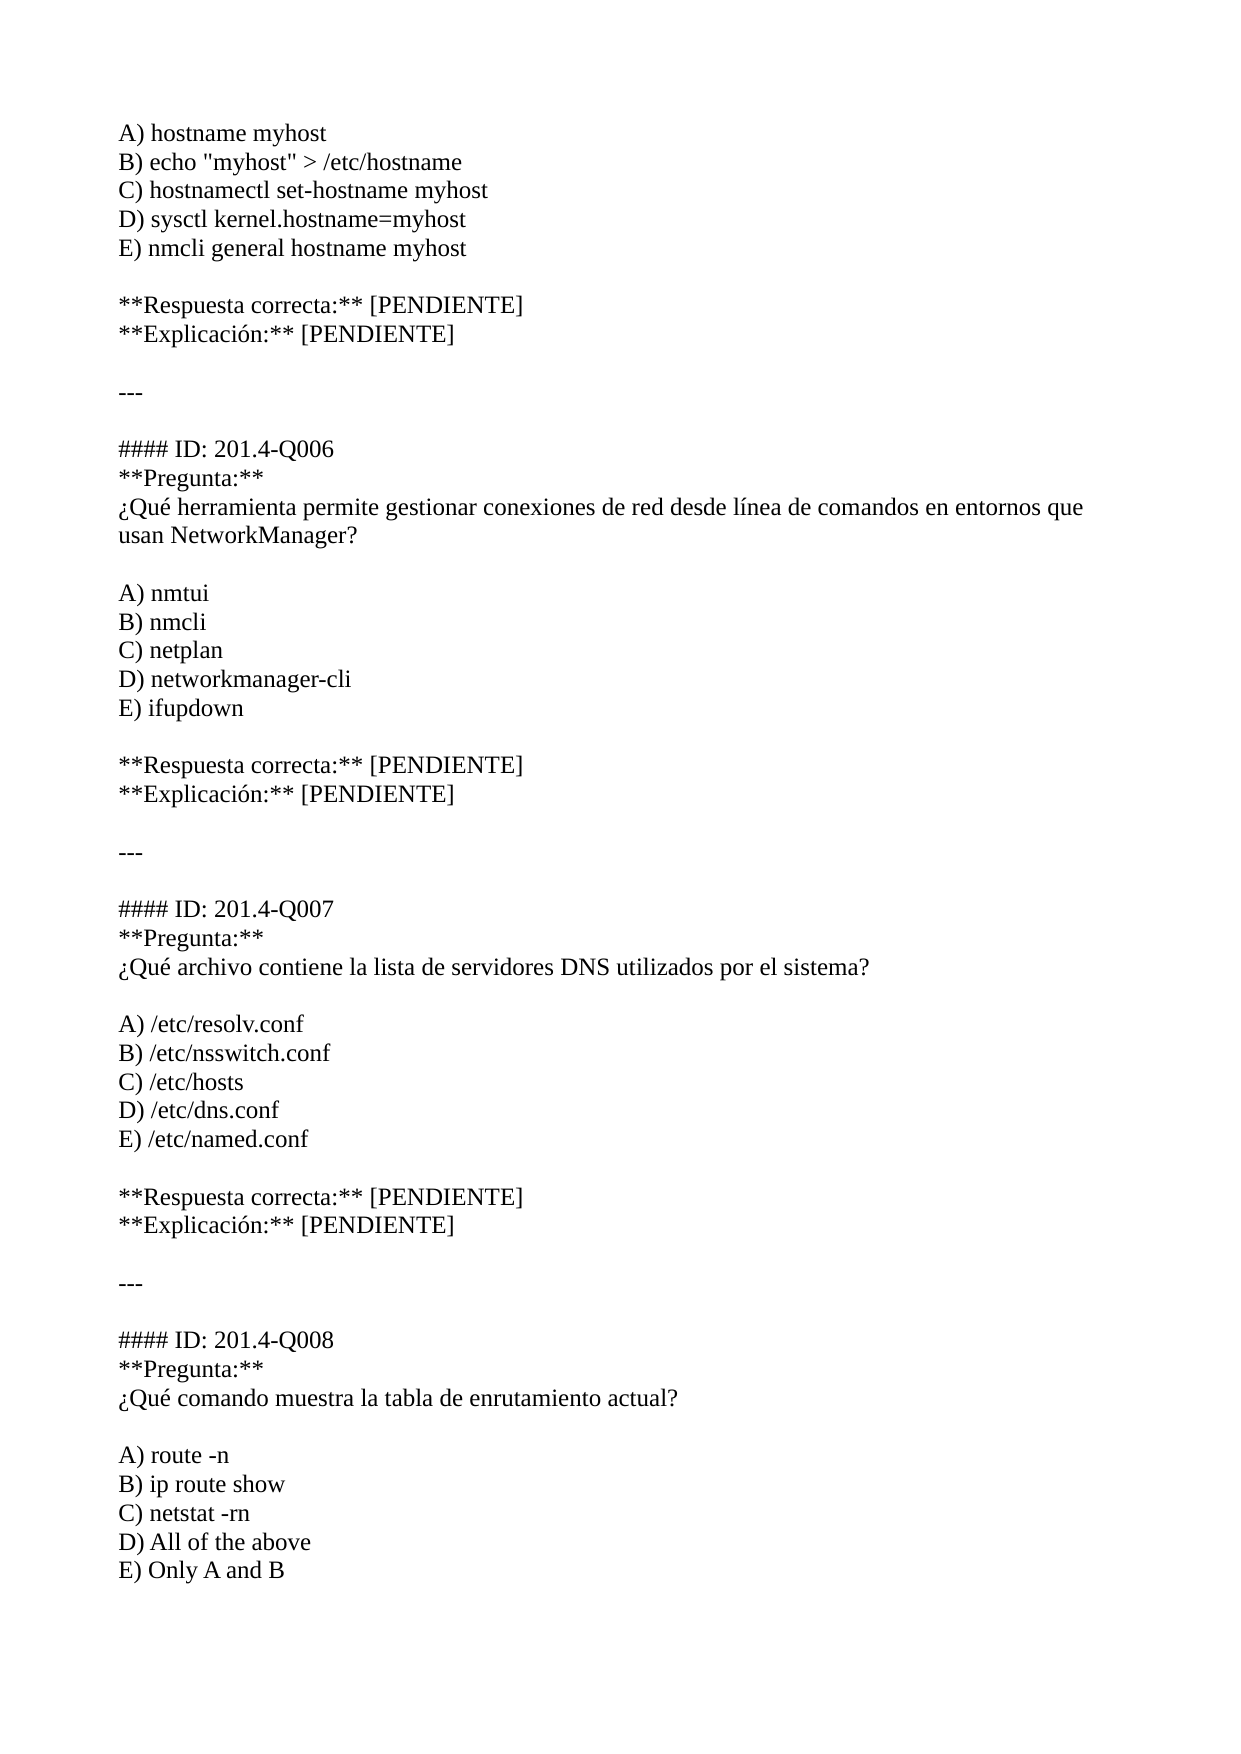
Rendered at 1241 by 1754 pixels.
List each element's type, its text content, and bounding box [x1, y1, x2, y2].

text #### ID: 201.4-Q007 [118, 894, 1122, 923]
text C) hostnamectl set-hostname myhost [118, 176, 1122, 204]
text B) ip route show [118, 1469, 1122, 1498]
text A) hostname myhost [118, 118, 1122, 147]
text **Explicación:** [PENDIENTE] [118, 1211, 1122, 1239]
text A) /etc/resolv.conf [118, 1009, 1122, 1038]
text D) sysctl kernel.hostname=myhost [118, 204, 1122, 233]
text **Explicación:** [PENDIENTE] [118, 319, 1122, 348]
text D) All of the above [118, 1527, 1122, 1556]
text **Respuesta correcta:** [PENDIENTE] [118, 1182, 1122, 1211]
text B) echo "myhost" > /etc/hostname [118, 147, 1122, 176]
text D) networkmanager-cli [118, 664, 1122, 693]
text D) /etc/dns.conf [118, 1096, 1122, 1124]
text **Pregunta:** [118, 463, 1122, 492]
text E) ifupdown [118, 693, 1122, 722]
text --- [118, 377, 1122, 406]
text #### ID: 201.4-Q008 [118, 1326, 1122, 1354]
text A) nmtui [118, 578, 1122, 607]
text C) netstat -rn [118, 1498, 1122, 1527]
text A) route -n [118, 1441, 1122, 1469]
text B) nmcli [118, 607, 1122, 636]
text B) /etc/nsswitch.conf [118, 1038, 1122, 1067]
text **Explicación:** [PENDIENTE] [118, 779, 1122, 808]
text ¿Qué archivo contiene la lista de servidores DNS utilizados por el sistema? [118, 952, 1122, 981]
text E) /etc/named.conf [118, 1124, 1122, 1153]
text C) netplan [118, 636, 1122, 664]
text E) Only A and B [118, 1556, 1122, 1584]
text **Pregunta:** [118, 1354, 1122, 1383]
text C) /etc/hosts [118, 1067, 1122, 1096]
text **Respuesta correcta:** [PENDIENTE] [118, 751, 1122, 779]
text **Respuesta correcta:** [PENDIENTE] [118, 291, 1122, 319]
text E) nmcli general hostname myhost [118, 233, 1122, 262]
text --- [118, 837, 1122, 866]
text ¿Qué herramienta permite gestionar conexiones de red desde línea de comandos en entornos que usan NetworkManager? [118, 492, 1122, 549]
text ¿Qué comando muestra la tabla de enrutamiento actual? [118, 1383, 1122, 1412]
text #### ID: 201.4-Q006 [118, 434, 1122, 463]
text **Pregunta:** [118, 923, 1122, 952]
text --- [118, 1268, 1122, 1297]
